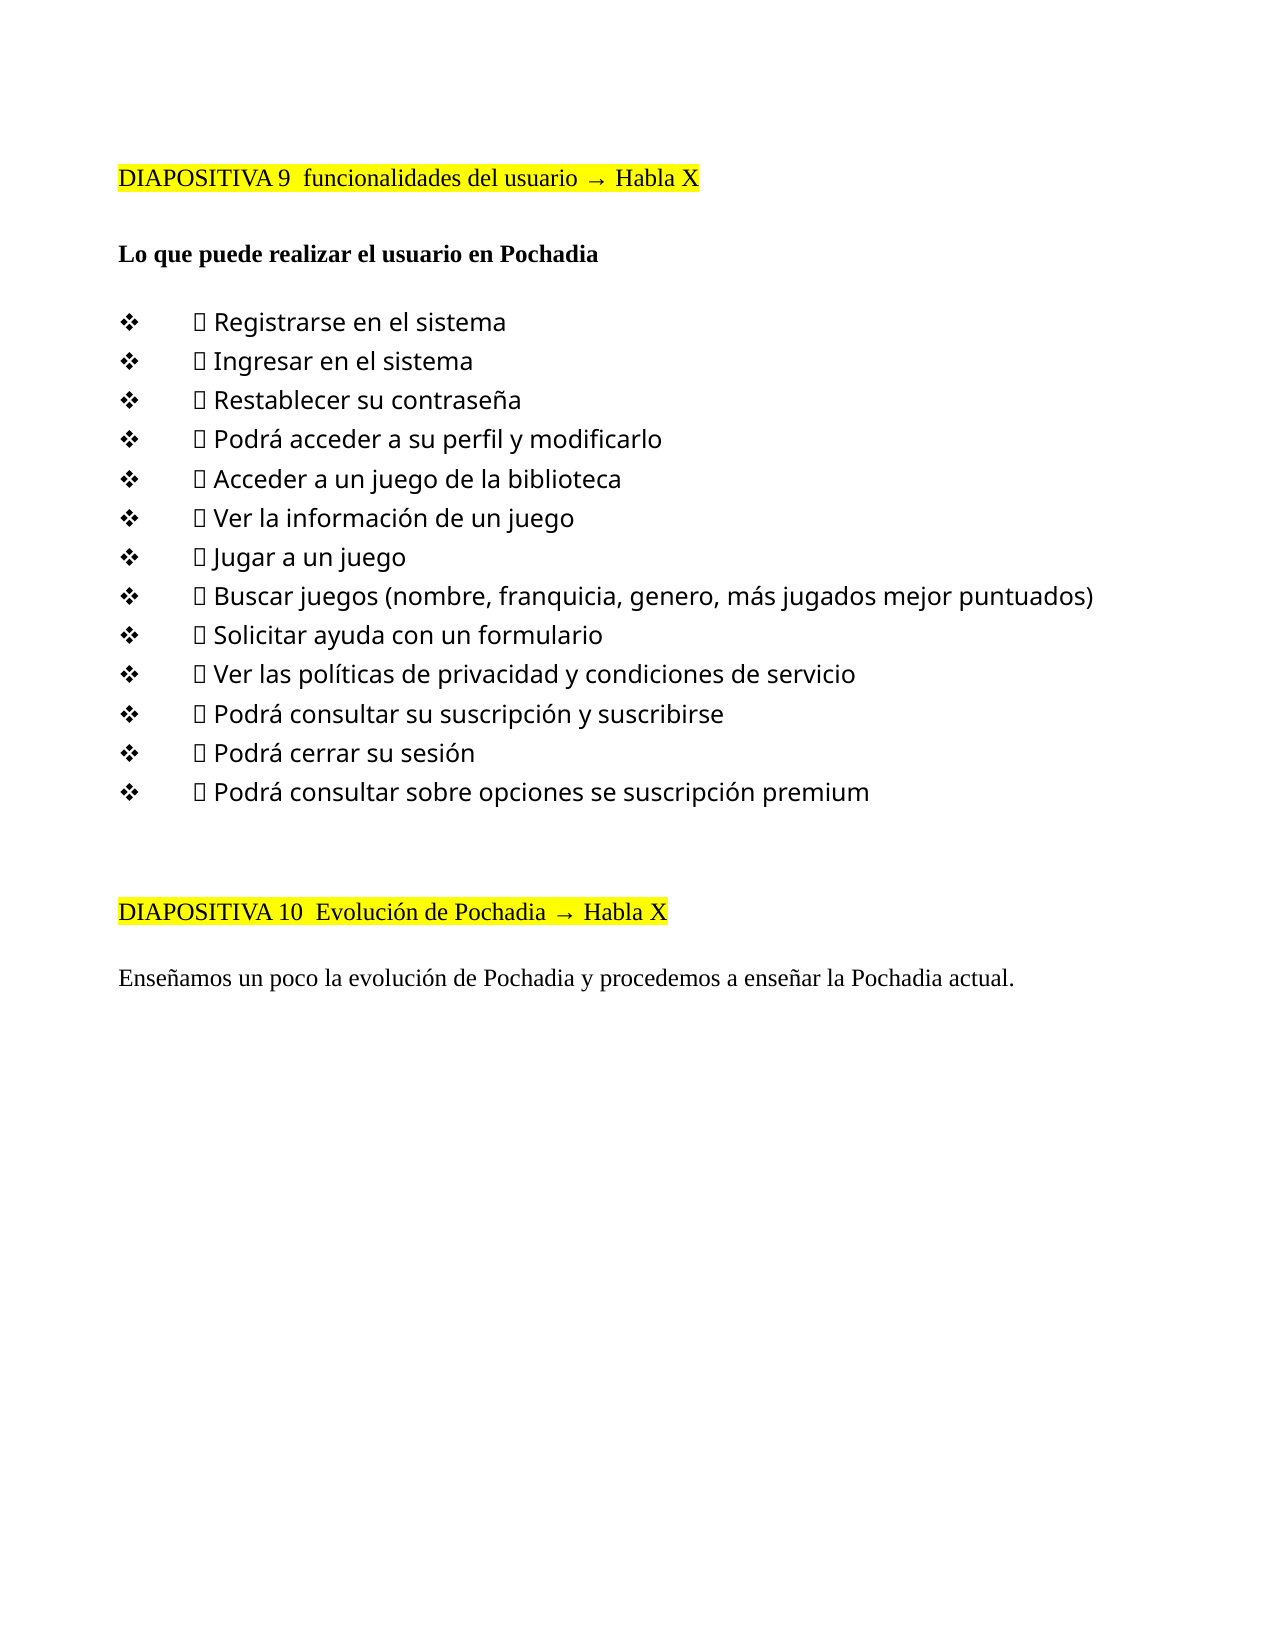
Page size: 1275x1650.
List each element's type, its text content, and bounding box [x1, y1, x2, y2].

list  Buscar juegos (nombre, franquicia, genero, más jugados mejor puntuados) [118, 579, 1157, 613]
list  Ingresar en el sistema [118, 344, 1157, 378]
list  Podrá consultar su suscripción y suscribirse [118, 696, 1157, 730]
title Lo que puede realizar el usuario en Pochadia [118, 239, 1157, 267]
list  Jugar a un juego [118, 540, 1157, 574]
text Enseñamos un poco la evolución de Pochadia y procedemos a enseñar la Pochadia actual. [118, 963, 1157, 991]
list  Ver las políticas de privacidad y condiciones de servicio [118, 657, 1157, 691]
list  Podrá acceder a su perfil y modificarlo [118, 422, 1157, 456]
text DIAPOSITIVA 9 funcionalidades del usuario → Habla X [118, 163, 1157, 192]
list  Podrá consultar sobre opciones se suscripción premium [118, 775, 1157, 809]
list  Podrá cerrar su sesión [118, 736, 1157, 769]
list  Solicitar ayuda con un formulario [118, 618, 1157, 652]
list  Registrarse en el sistema [118, 305, 1157, 339]
list  Ver la información de un juego [118, 501, 1157, 534]
list  Restablecer su contraseña [118, 383, 1157, 417]
list  Acceder a un juego de la biblioteca [118, 461, 1157, 495]
text DIAPOSITIVA 10 Evolución de Pochadia → Habla X [118, 897, 1157, 925]
